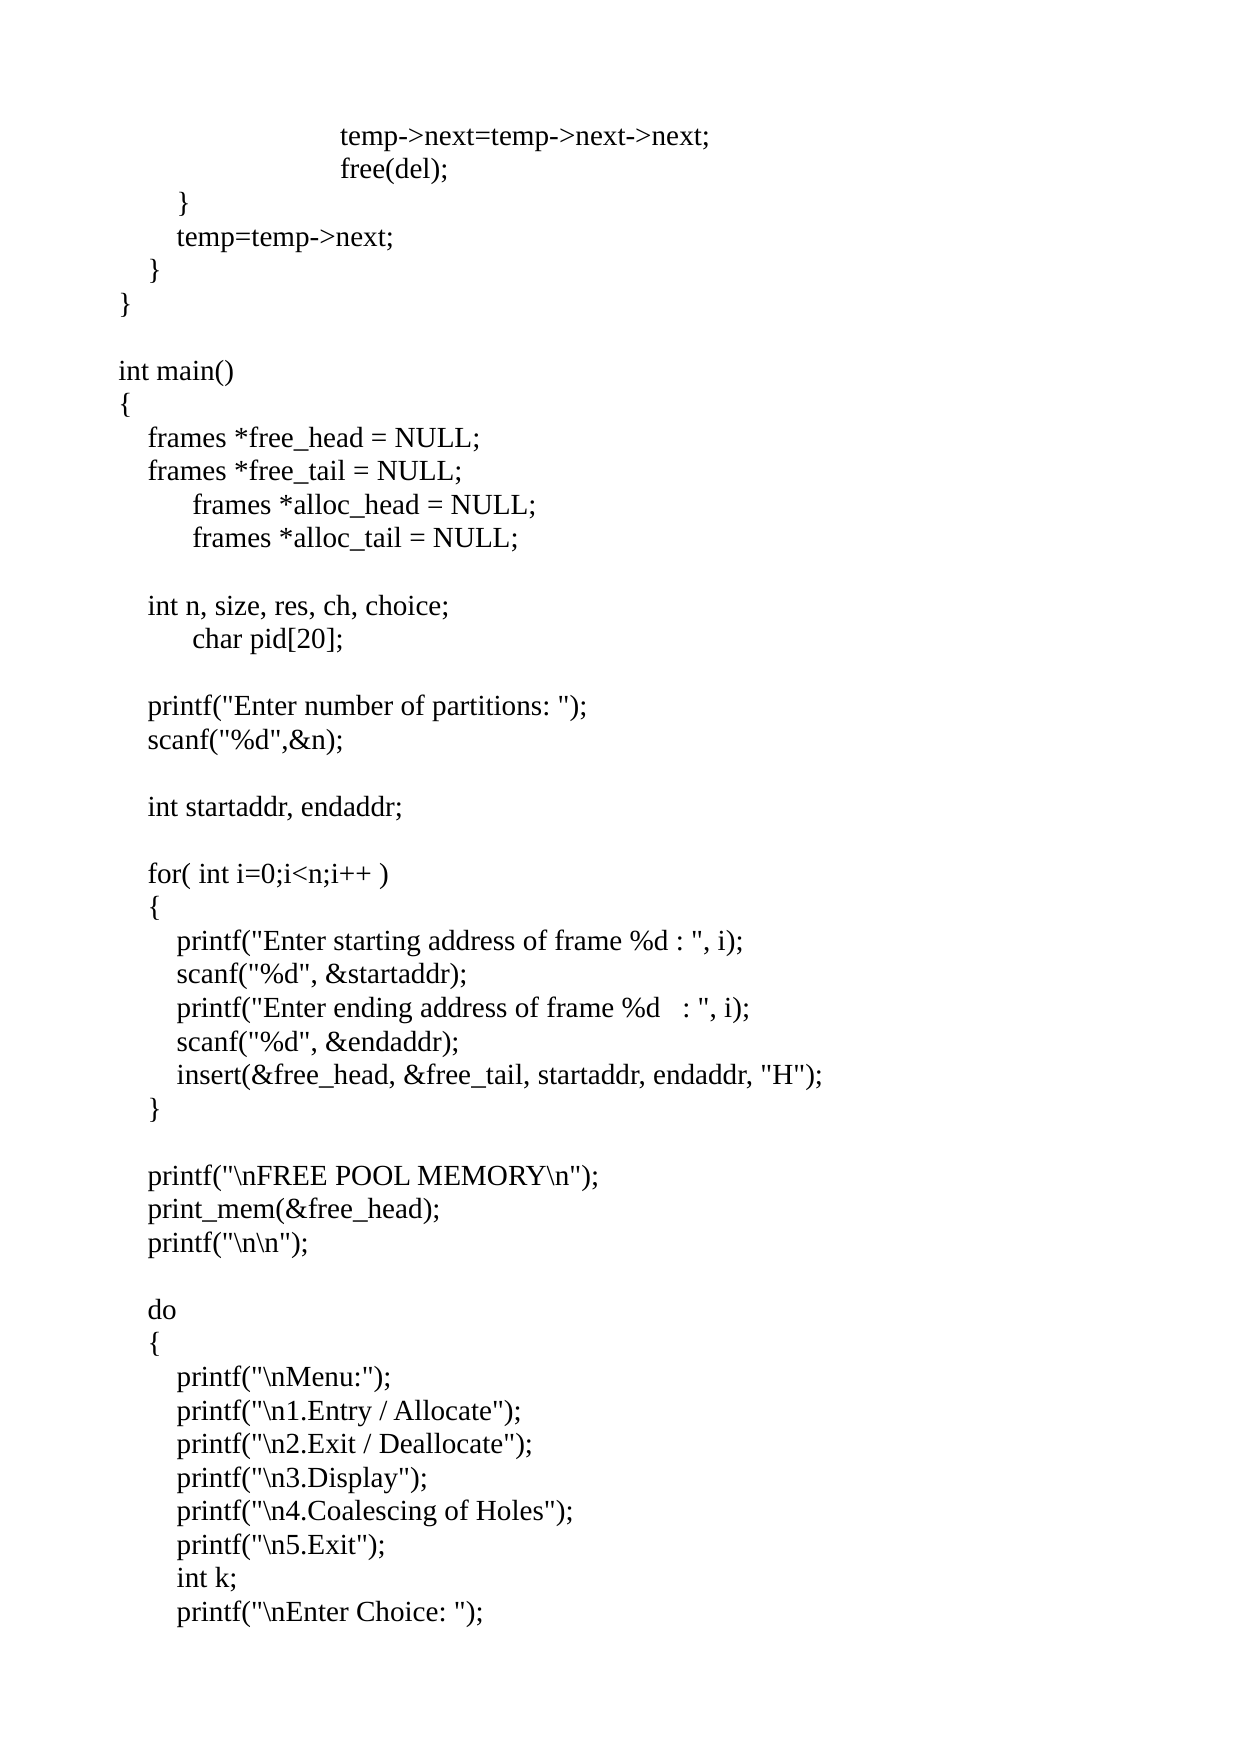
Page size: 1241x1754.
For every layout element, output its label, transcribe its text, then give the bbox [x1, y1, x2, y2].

text int n, size, res, ch, choice; [118, 588, 1122, 621]
text printf("\n5.Exit"); [118, 1527, 1122, 1560]
text insert(&free_head, &free_tail, startaddr, endaddr, "H"); [118, 1057, 1122, 1091]
text { [118, 889, 1122, 923]
text printf("\n1.Entry / Allocate"); [118, 1393, 1122, 1426]
text } [118, 252, 1122, 286]
text } [118, 286, 1122, 319]
text printf("\n\n"); [118, 1225, 1122, 1258]
text print_mem(&free_head); [118, 1191, 1122, 1225]
text frames *alloc_tail = NULL; [118, 521, 1122, 554]
text printf("\n2.Exit / Deallocate"); [118, 1426, 1122, 1460]
text int startaddr, endaddr; [118, 789, 1122, 822]
text printf("\n4.Coalescing of Holes"); [118, 1493, 1122, 1527]
text frames *free_tail = NULL; [118, 453, 1122, 487]
text printf("\nFREE POOL MEMORY\n"); [118, 1158, 1122, 1191]
text { [118, 386, 1122, 420]
text scanf("%d", &startaddr); [118, 957, 1122, 990]
text free(del); [118, 152, 1122, 185]
text } [118, 185, 1122, 219]
text temp->next=temp->next->next; [118, 118, 1122, 152]
text printf("\nEnter Choice: "); [118, 1594, 1122, 1627]
text char pid[20]; [118, 621, 1122, 655]
text frames *free_head = NULL; [118, 420, 1122, 453]
text printf("\nMenu:"); [118, 1359, 1122, 1393]
text printf("Enter ending address of frame %d : ", i); [118, 990, 1122, 1024]
text do [118, 1292, 1122, 1326]
text int k; [118, 1560, 1122, 1594]
text int main() [118, 353, 1122, 386]
text scanf("%d", &endaddr); [118, 1024, 1122, 1057]
text printf("\n3.Display"); [118, 1460, 1122, 1493]
text temp=temp->next; [118, 219, 1122, 252]
text printf("Enter number of partitions: "); [118, 688, 1122, 722]
text } [118, 1091, 1122, 1124]
text for( int i=0;i<n;i++ ) [118, 856, 1122, 889]
text { [118, 1326, 1122, 1359]
text frames *alloc_head = NULL; [118, 487, 1122, 521]
text printf("Enter starting address of frame %d : ", i); [118, 923, 1122, 957]
text scanf("%d",&n); [118, 722, 1122, 755]
